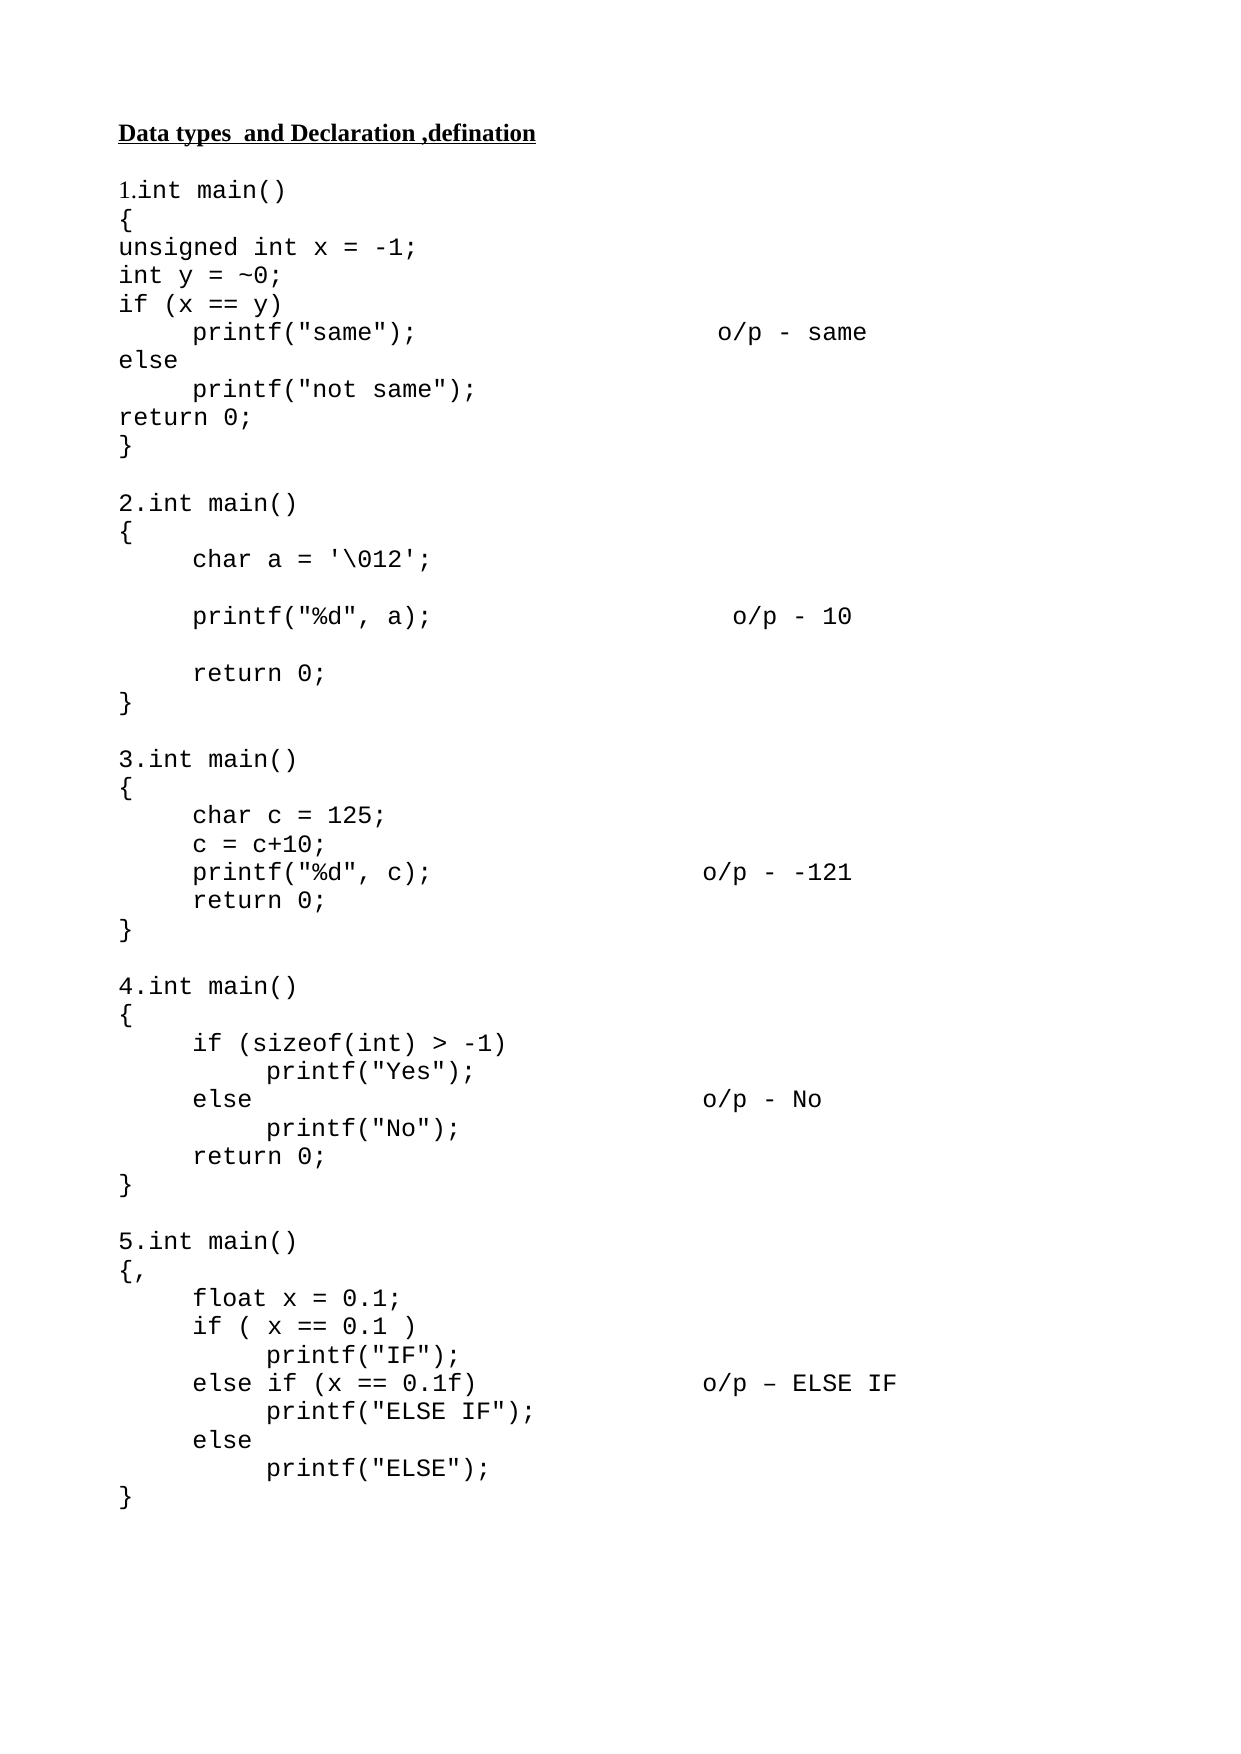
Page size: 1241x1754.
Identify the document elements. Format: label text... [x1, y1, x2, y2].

text 3.int main() [118, 746, 1122, 775]
text {, [118, 1257, 1122, 1286]
text else if (x == 0.1f) o/p – ELSE IF [118, 1371, 1122, 1399]
text 5.int main() [118, 1229, 1122, 1257]
text 2.int main() [118, 490, 1122, 518]
text { [118, 775, 1122, 803]
text { [118, 206, 1122, 235]
text Data types and Declaration ,defination [118, 118, 1122, 147]
text if ( x == 0.1 ) [118, 1314, 1122, 1342]
text printf("No"); [118, 1115, 1122, 1143]
text printf("IF"); [118, 1342, 1122, 1371]
text printf("ELSE"); [118, 1456, 1122, 1484]
text else [118, 348, 1122, 376]
text char c = 125; [118, 803, 1122, 831]
text else [118, 1427, 1122, 1456]
text return 0; [118, 661, 1122, 689]
text } [118, 1172, 1122, 1200]
text } [118, 689, 1122, 718]
text } [118, 916, 1122, 945]
text printf("%d", a); o/p - 10 [118, 604, 1122, 632]
text } [118, 1484, 1122, 1512]
text printf("Yes"); [118, 1058, 1122, 1087]
text c = c+10; [118, 831, 1122, 860]
text printf("not same"); [118, 376, 1122, 405]
text if (sizeof(int) > -1) [118, 1030, 1122, 1058]
text 4.int main() [118, 973, 1122, 1002]
text { [118, 518, 1122, 547]
text if (x == y) [118, 291, 1122, 320]
text char a = '\012'; [118, 547, 1122, 575]
text printf("same"); o/p - same [118, 320, 1122, 348]
text 1.int main() [118, 176, 1122, 206]
text return 0; [118, 888, 1122, 916]
text printf("%d", c); o/p - -121 [118, 860, 1122, 888]
text else o/p - No [118, 1087, 1122, 1115]
text float x = 0.1; [118, 1286, 1122, 1314]
text return 0; [118, 405, 1122, 433]
text return 0; [118, 1143, 1122, 1172]
text } [118, 433, 1122, 461]
text printf("ELSE IF"); [118, 1399, 1122, 1427]
text unsigned int x = -1; [118, 235, 1122, 263]
text { [118, 1002, 1122, 1030]
text int y = ~0; [118, 263, 1122, 291]
